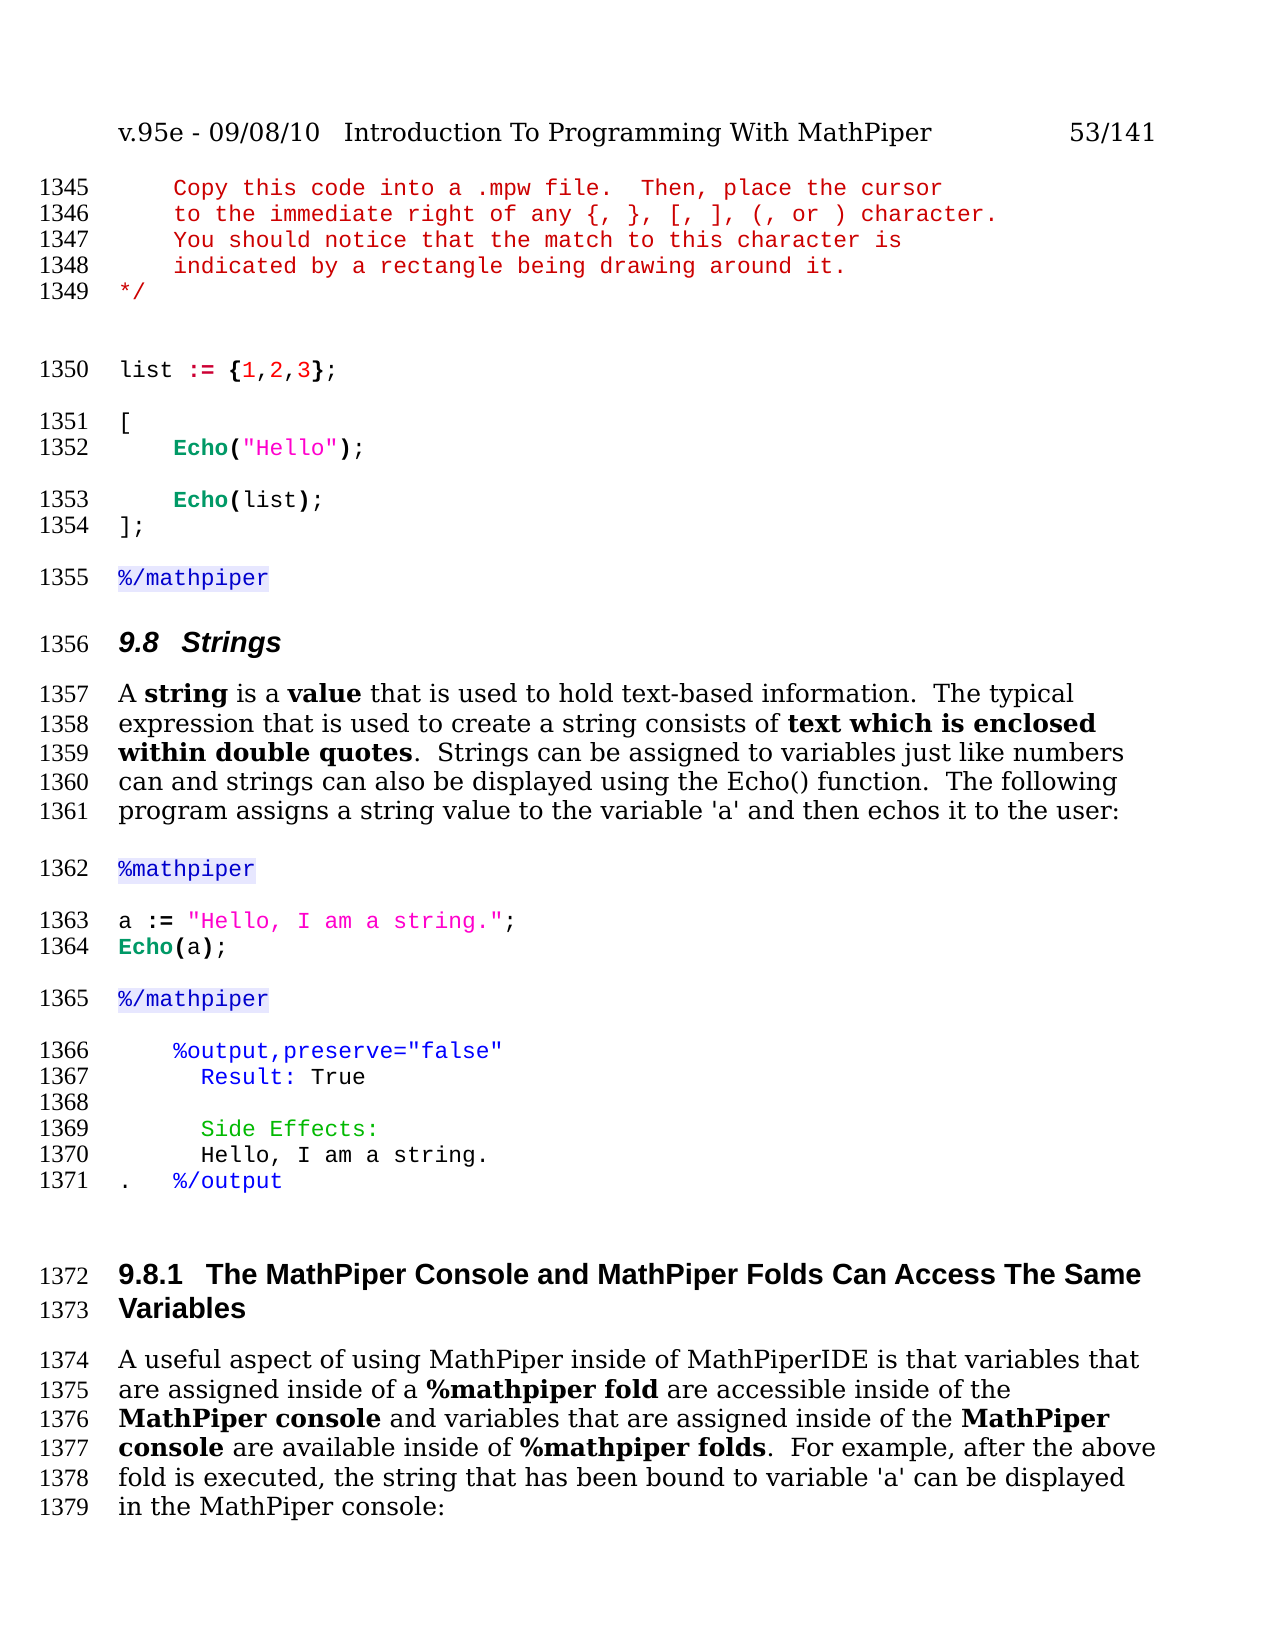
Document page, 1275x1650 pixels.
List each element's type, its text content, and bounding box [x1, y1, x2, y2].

text Echo("Hello"); [118, 436, 1157, 462]
subtitle Strings [118, 625, 1157, 658]
text Result: True [118, 1065, 1157, 1091]
text Hello, I am a string. [118, 1143, 1157, 1169]
text indicated by a rectangle being drawing around it. [118, 254, 1157, 281]
text a := "Hello, I am a string."; [118, 909, 1157, 936]
subtitle The MathPiper Console and MathPiper Folds Can Access The Same Variables [118, 1257, 1157, 1324]
text %mathpiper [118, 858, 1157, 884]
text list := {1,2,3}; [118, 358, 1157, 384]
text Echo(list); [118, 488, 1157, 514]
text A useful aspect of using MathPiper inside of MathPiperIDE is that variables that are assigned inside of a %mathpiper fold are accessible inside of the MathPiper console and variables that are assigned inside of the MathPiper console are available inside of %mathpiper folds. For example, after the above fold is executed, the string that has been bound to variable 'a' can be displayed in the MathPiper console: [118, 1345, 1157, 1521]
text You should notice that the match to this character is [118, 229, 1157, 254]
text Side Effects: [118, 1117, 1157, 1143]
text */ [118, 281, 1157, 306]
text . %/output [118, 1169, 1157, 1195]
text [ [118, 410, 1157, 436]
text Copy this code into a .mpw file. Then, place the cursor [118, 177, 1157, 203]
text %output,preserve="false" [118, 1039, 1157, 1065]
text A string is a value that is used to hold text-based information. The typical expression that is used to create a string consists of text which is enclosed within double quotes. Strings can be assigned to variables just like numbers can and strings can also be displayed using the Echo() function. The following program assigns a string value to the variable 'a' and then echos it to the user: [118, 679, 1157, 826]
text %/mathpiper [118, 987, 1157, 1013]
text Echo(a); [118, 936, 1157, 961]
text %/mathpiper [118, 566, 1157, 592]
text ]; [118, 514, 1157, 540]
text to the immediate right of any {, }, [, ], (, or ) character. [118, 203, 1157, 229]
